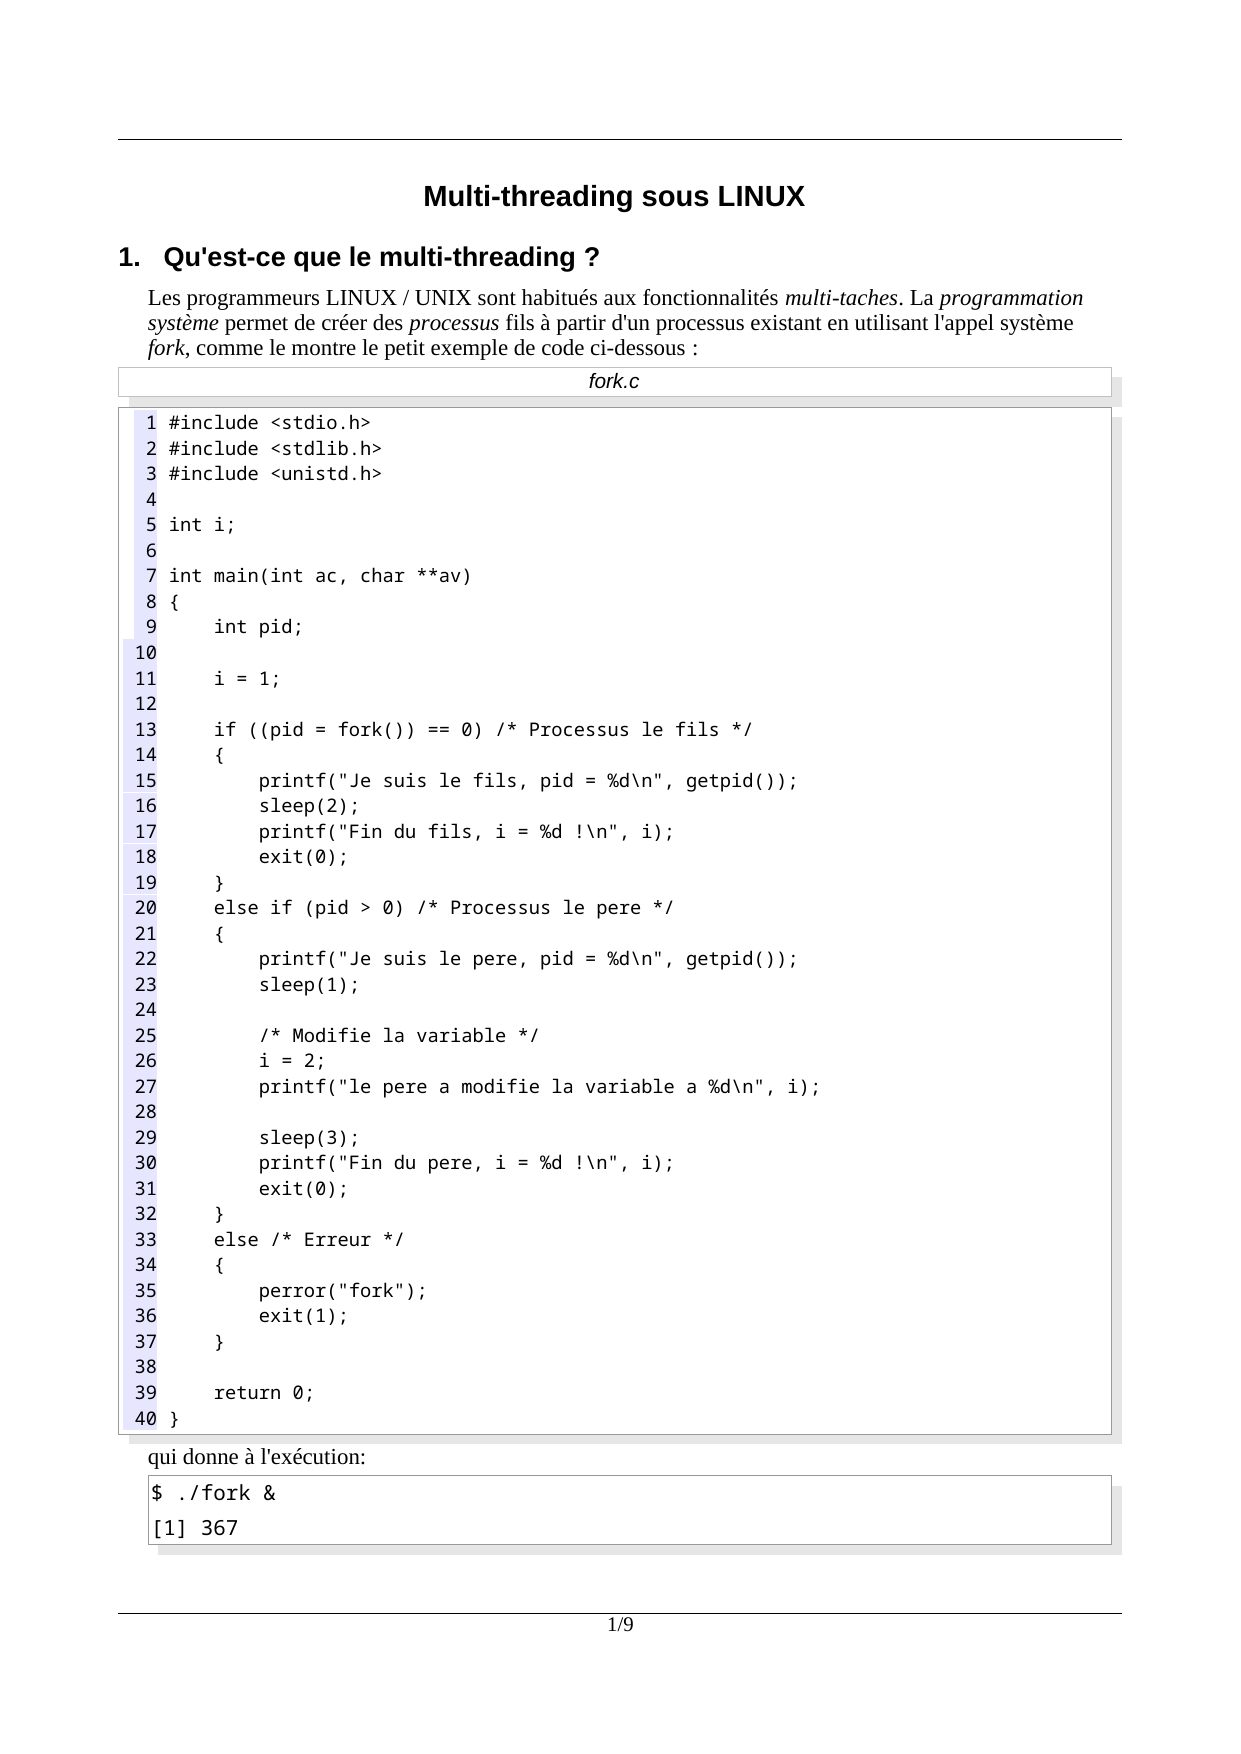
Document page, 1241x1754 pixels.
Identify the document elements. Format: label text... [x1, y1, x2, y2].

list } [119, 1402, 1111, 1433]
text [1] 367 [149, 1510, 1111, 1544]
list [119, 611, 134, 639]
list [119, 585, 134, 611]
list if ((pid = fork()) == 0) /* Processus le fils */ [157, 713, 1111, 738]
list i = 1; [157, 662, 1111, 690]
text Les programmeurs LINUX / UNIX sont habitués aux fonctionnalités multi-taches. La programmation système permet de créer des processus fils à partir d'un processus existant en utilisant l'appel système fork, comme le montre le petit exemple de code ci-dessous : [148, 284, 1122, 361]
list } [157, 1198, 1111, 1223]
list sleep(3); [157, 1121, 1111, 1147]
list exit(0); [119, 840, 1111, 866]
subtitle Multi-threading sous LINUX [118, 180, 1110, 213]
list } [157, 866, 1111, 891]
list [119, 1198, 123, 1223]
list { [157, 917, 1111, 942]
list i = 2; [157, 1044, 1111, 1070]
list int main(int ac, char **av) [157, 560, 1111, 585]
list printf("Je suis le pere, pid = %d\n", getpid()); [157, 942, 1111, 968]
list printf("Je suis le fils, pid = %d\n", getpid()); [157, 764, 1111, 789]
list { [157, 738, 1111, 764]
list [119, 738, 123, 764]
list [119, 866, 123, 891]
list [119, 1325, 123, 1354]
list { [157, 1249, 1111, 1274]
list /* Modifie la variable */ [157, 1019, 1111, 1044]
list #include <unistd.h> [157, 458, 1111, 486]
list } [157, 1325, 1111, 1354]
list sleep(1); [157, 968, 1111, 997]
list else /* Erreur */ [157, 1223, 1111, 1249]
list printf("le pere a modifie la variable a %d\n", i); [157, 1070, 1111, 1099]
list int i; [157, 509, 1111, 537]
list perror("fork"); [157, 1274, 1111, 1300]
list #include <stdio.h> [119, 408, 1111, 432]
list { [157, 585, 1111, 611]
list [119, 432, 134, 458]
subtitle Qu'est-ce que le multi-threading ? [118, 242, 1122, 273]
list return 0; [157, 1376, 1111, 1402]
list exit(0); [157, 1172, 1111, 1198]
text fork.c [119, 368, 1111, 396]
list #include <stdlib.h> [157, 432, 1111, 458]
list exit(1); [157, 1300, 1111, 1325]
list [119, 458, 134, 486]
list [119, 917, 123, 942]
list else if (pid > 0) /* Processus le pere */ [119, 891, 1111, 917]
list printf("Fin du pere, i = %d !\n", i); [157, 1147, 1111, 1172]
list [119, 1249, 123, 1274]
text qui donne à l'exécution: [148, 1444, 1122, 1469]
list [119, 509, 134, 537]
list sleep(2); [119, 789, 1111, 815]
list int pid; [157, 611, 1111, 639]
text $ ./fork & [149, 1476, 1111, 1507]
list printf("Fin du fils, i = %d !\n", i); [157, 815, 1111, 840]
